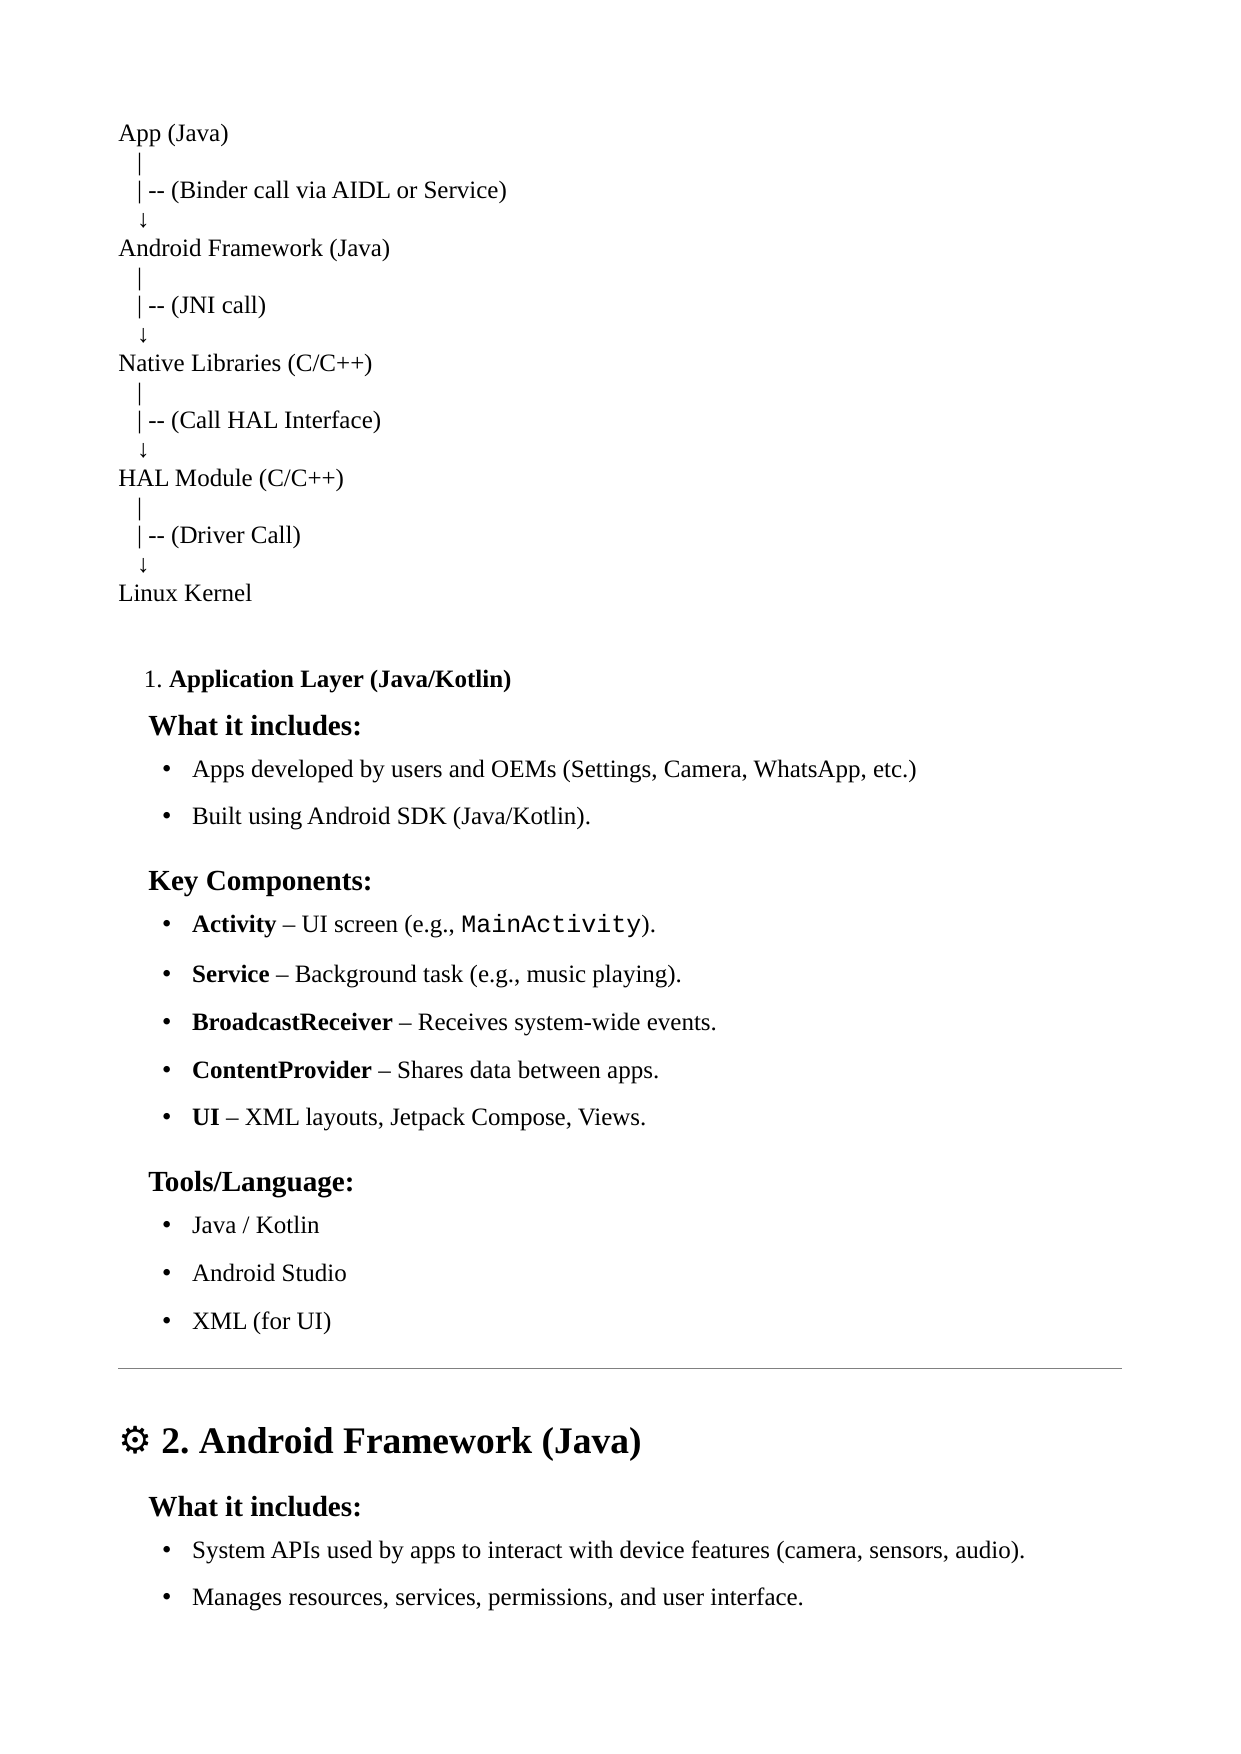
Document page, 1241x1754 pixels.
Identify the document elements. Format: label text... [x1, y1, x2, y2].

subtitle 🧩 Key Components: [118, 863, 1122, 897]
text | [118, 377, 1122, 406]
list Activity – UI screen (e.g., MainActivity). [162, 909, 1122, 940]
list Service – Background task (e.g., music playing). [162, 959, 1122, 988]
list UI – XML layouts, Jetpack Compose, Views. [162, 1102, 1122, 1131]
subtitle ⚙️ 2. Android Framework (Java) [118, 1418, 1122, 1462]
text | [118, 492, 1122, 521]
list Apps developed by users and OEMs (Settings, Camera, WhatsApp, etc.) [162, 754, 1122, 782]
list Java / Kotlin [162, 1211, 1122, 1239]
text Native Libraries (C/C++) [118, 348, 1122, 377]
text ↓ [118, 204, 1122, 233]
text | -- (Binder call via AIDL or Service) [118, 176, 1122, 204]
text | -- (Driver Call) [118, 521, 1122, 549]
text | [118, 147, 1122, 176]
text App (Java) [118, 118, 1122, 147]
list XML (for UI) [162, 1306, 1122, 1334]
text | -- (JNI call) [118, 291, 1122, 319]
text ↓ [118, 434, 1122, 463]
list BroadcastReceiver – Receives system-wide events. [162, 1007, 1122, 1036]
list Built using Android SDK (Java/Kotlin). [162, 801, 1122, 830]
text ↓ [118, 319, 1122, 348]
list Manages resources, services, permissions, and user interface. [162, 1582, 1122, 1611]
subtitle ✅ What it includes: [118, 708, 1122, 741]
list ContentProvider – Shares data between apps. [162, 1055, 1122, 1083]
text HAL Module (C/C++) [118, 463, 1122, 492]
list Android Studio [162, 1258, 1122, 1287]
text | -- (Call HAL Interface) [118, 406, 1122, 434]
text ↓ [118, 549, 1122, 578]
text | [118, 262, 1122, 291]
text Linux Kernel 📱 1. Application Layer (Java/Kotlin) [118, 578, 1122, 693]
subtitle ✅ What it includes: [118, 1489, 1122, 1522]
list System APIs used by apps to interact with device features (camera, sensors, audio). [162, 1535, 1122, 1563]
text Android Framework (Java) [118, 233, 1122, 262]
subtitle 🔧 Tools/Language: [118, 1164, 1122, 1198]
